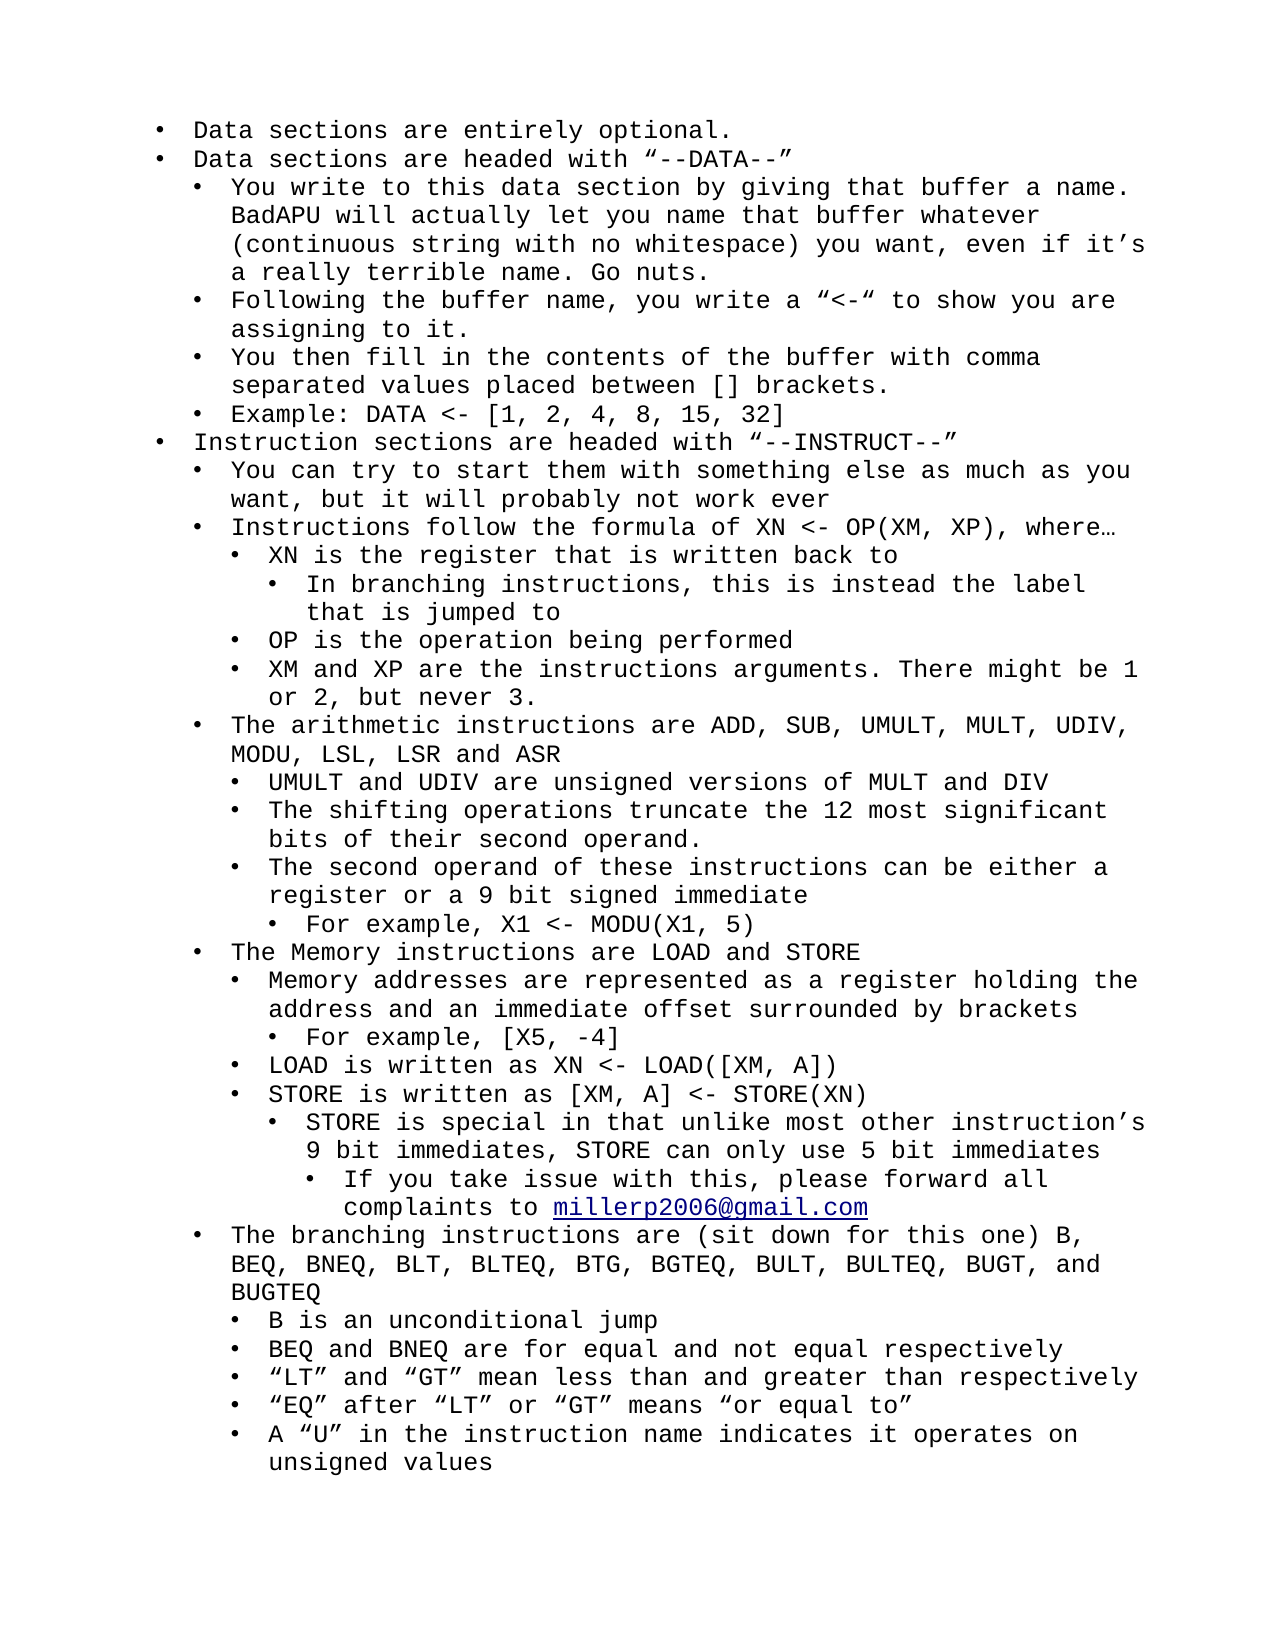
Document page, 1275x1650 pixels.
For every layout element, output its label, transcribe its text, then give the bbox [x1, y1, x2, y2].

list For example, X1 <- MODU(X1, 5) [268, 911, 1157, 940]
list XM and XP are the instructions arguments. There might be 1 or 2, but never 3. [231, 656, 1157, 713]
list The branching instructions are (sit down for this one) B, BEQ, BNEQ, BLT, BLTEQ, BTG, BGTEQ, BULT, BULTEQ, BUGT, and BUGTEQ [193, 1223, 1157, 1308]
list In branching instructions, this is instead the label that is jumped to [268, 571, 1157, 628]
list The shifting operations truncate the 12 most significant bits of their second operand. [231, 798, 1157, 855]
list Instruction sections are headed with “--INSTRUCT--” [156, 430, 1157, 458]
list The arithmetic instructions are ADD, SUB, UMULT, MULT, UDIV, MODU, LSL, LSR and ASR [193, 713, 1157, 770]
list A “U” in the instruction name indicates it operates on unsigned values [231, 1421, 1157, 1478]
list STORE is special in that unlike most other instruction’s 9 bit immediates, STORE can only use 5 bit immediates [268, 1110, 1157, 1166]
list “LT” and “GT” mean less than and greater than respectively [231, 1365, 1157, 1393]
list Instructions follow the formula of XN <- OP(XM, XP), where… [193, 515, 1157, 543]
list Example: DATA <- [1, 2, 4, 8, 15, 32] [193, 401, 1157, 430]
list “EQ” after “LT” or “GT” means “or equal to” [231, 1393, 1157, 1421]
list OP is the operation being performed [231, 628, 1157, 656]
list Following the buffer name, you write a “<-“ to show you are assigning to it. [193, 288, 1157, 345]
list STORE is written as [XM, A] <- STORE(XN) [231, 1081, 1157, 1110]
list The second operand of these instructions can be either a register or a 9 bit signed immediate [231, 855, 1157, 911]
list If you take issue with this, please forward all complaints to millerp2006@gmail.com [306, 1166, 1157, 1223]
list Memory addresses are represented as a register holding the address and an immediate offset surrounded by brackets [231, 968, 1157, 1025]
list You then fill in the contents of the buffer with comma separated values placed between [] brackets. [193, 345, 1157, 401]
list XN is the register that is written back to [231, 543, 1157, 571]
list BEQ and BNEQ are for equal and not equal respectively [231, 1336, 1157, 1365]
list Data sections are entirely optional. [156, 118, 1157, 146]
list Data sections are headed with “--DATA--” [156, 146, 1157, 175]
list For example, [X5, -4] [268, 1025, 1157, 1053]
list LOAD is written as XN <- LOAD([XM, A]) [231, 1053, 1157, 1081]
list UMULT and UDIV are unsigned versions of MULT and DIV [231, 770, 1157, 798]
list You can try to start them with something else as much as you want, but it will probably not work ever [193, 458, 1157, 515]
list The Memory instructions are LOAD and STORE [193, 940, 1157, 968]
list You write to this data section by giving that buffer a name. BadAPU will actually let you name that buffer whatever (continuous string with no whitespace) you want, even if it’s a really terrible name. Go nuts. [193, 175, 1157, 288]
list B is an unconditional jump [231, 1308, 1157, 1336]
